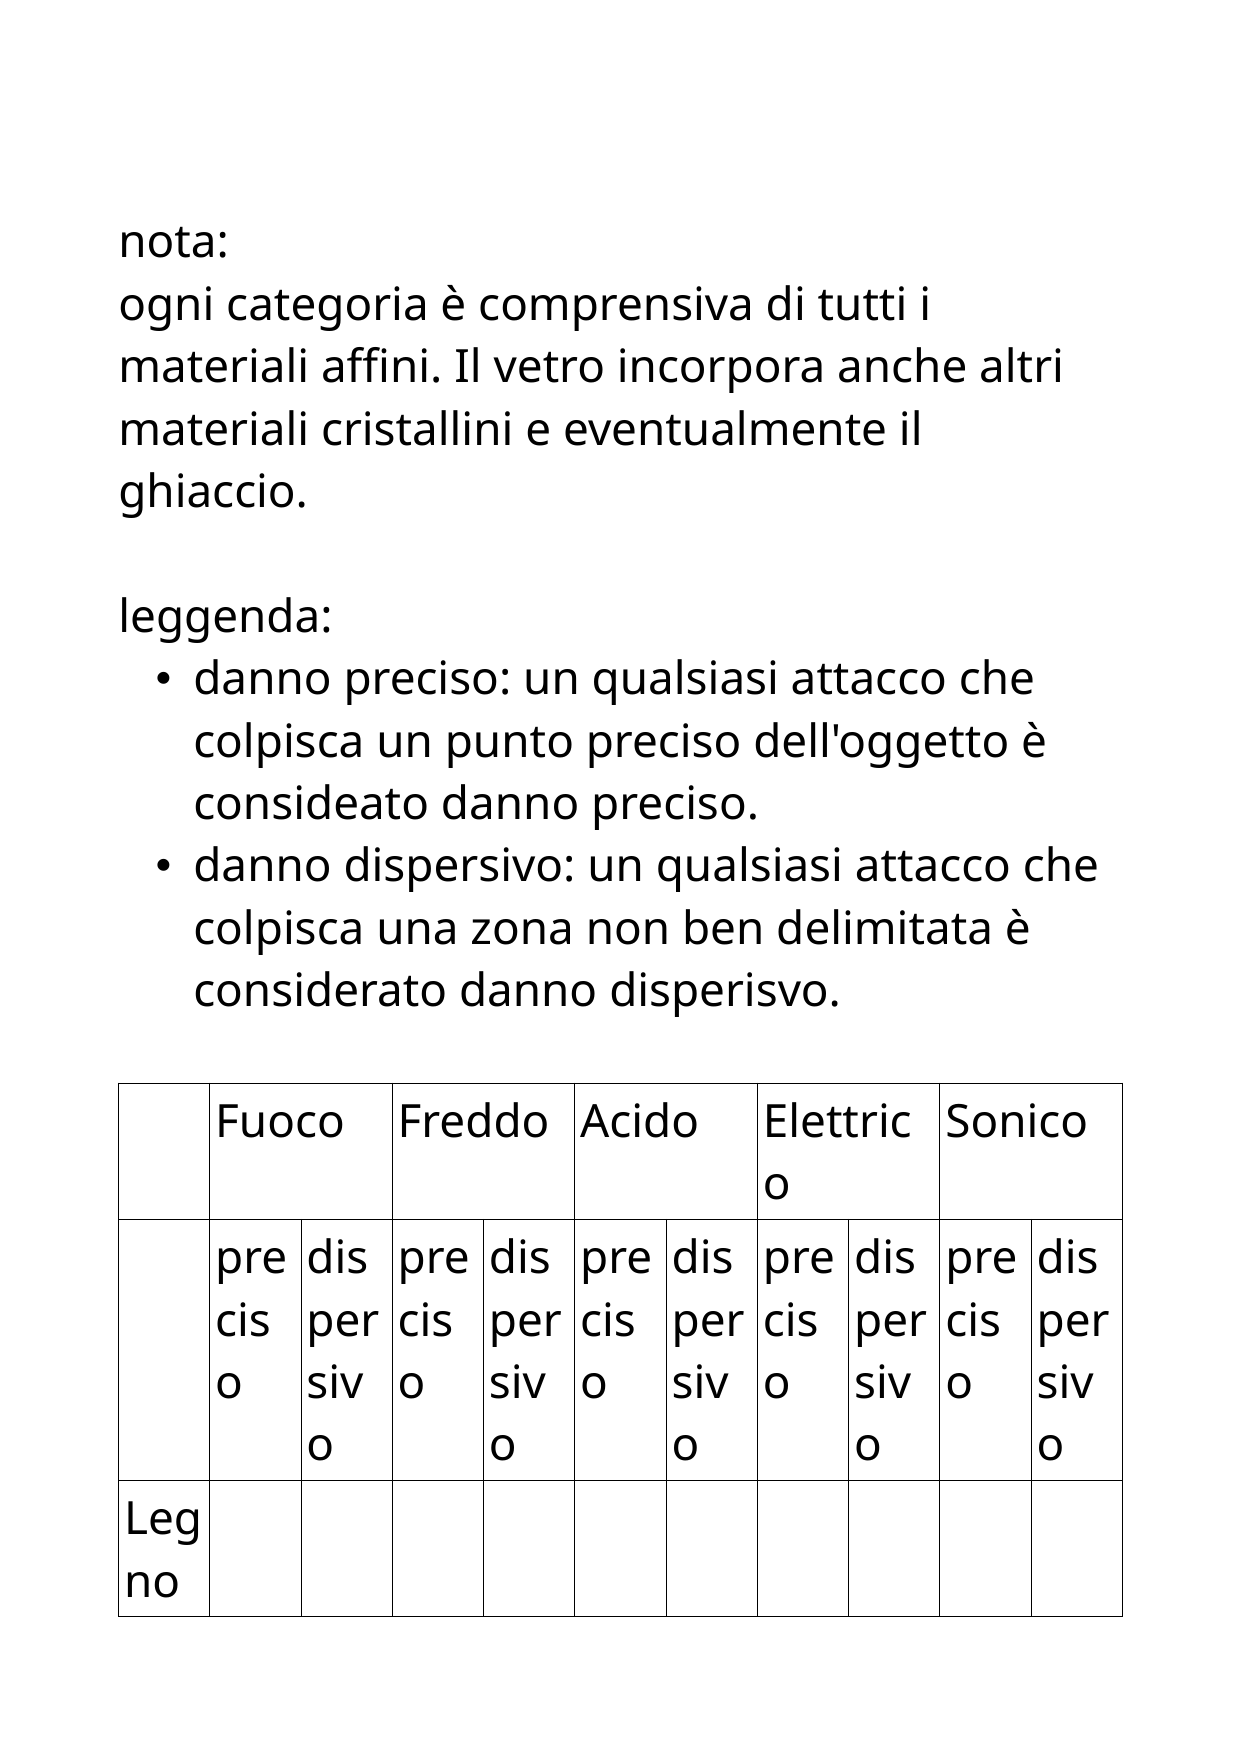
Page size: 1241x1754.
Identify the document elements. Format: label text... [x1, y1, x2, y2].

table_cell [210, 1481, 301, 1616]
text ogni categoria è comprensiva di tutti i materiali affini. Il vetro incorpora anche altri materiali cristallini e eventualmente il ghiaccio. [118, 271, 1122, 521]
table_cell preciso [393, 1220, 483, 1480]
text nota: [118, 209, 1122, 271]
table_cell preciso [575, 1220, 666, 1480]
table_cell [1032, 1481, 1122, 1616]
table_cell [667, 1481, 757, 1616]
list danno preciso: un qualsiasi attacco che colpisca un punto preciso dell'oggetto è consideato danno preciso. [156, 646, 1122, 833]
table_cell [575, 1481, 666, 1616]
table_cell dispersivo [302, 1220, 392, 1480]
table_cell [119, 1220, 209, 1480]
table_cell preciso [210, 1220, 301, 1480]
table_header Acido [575, 1084, 757, 1219]
table_cell [940, 1481, 1031, 1616]
table_header Freddo [393, 1084, 574, 1219]
table_cell dispersivo [1032, 1220, 1122, 1480]
table_cell preciso [758, 1220, 848, 1480]
table_cell dispersivo [667, 1220, 757, 1480]
list danno dispersivo: un qualsiasi attacco che colpisca una zona non ben delimitata è considerato danno disperisvo. [156, 833, 1122, 1020]
table_cell dispersivo [849, 1220, 939, 1480]
table_cell Legno [119, 1481, 209, 1616]
text leggenda: [118, 583, 1122, 646]
table_cell [758, 1481, 848, 1616]
table_cell [302, 1481, 392, 1616]
table_header Fuoco [210, 1084, 392, 1219]
table_header Sonico [940, 1084, 1122, 1219]
table_cell [484, 1481, 574, 1616]
table_cell preciso [940, 1220, 1031, 1480]
table_header [119, 1084, 209, 1219]
table_cell [393, 1481, 483, 1616]
table_cell [849, 1481, 939, 1616]
table_cell dispersivo [484, 1220, 574, 1480]
table_header Elettrico [758, 1084, 939, 1219]
